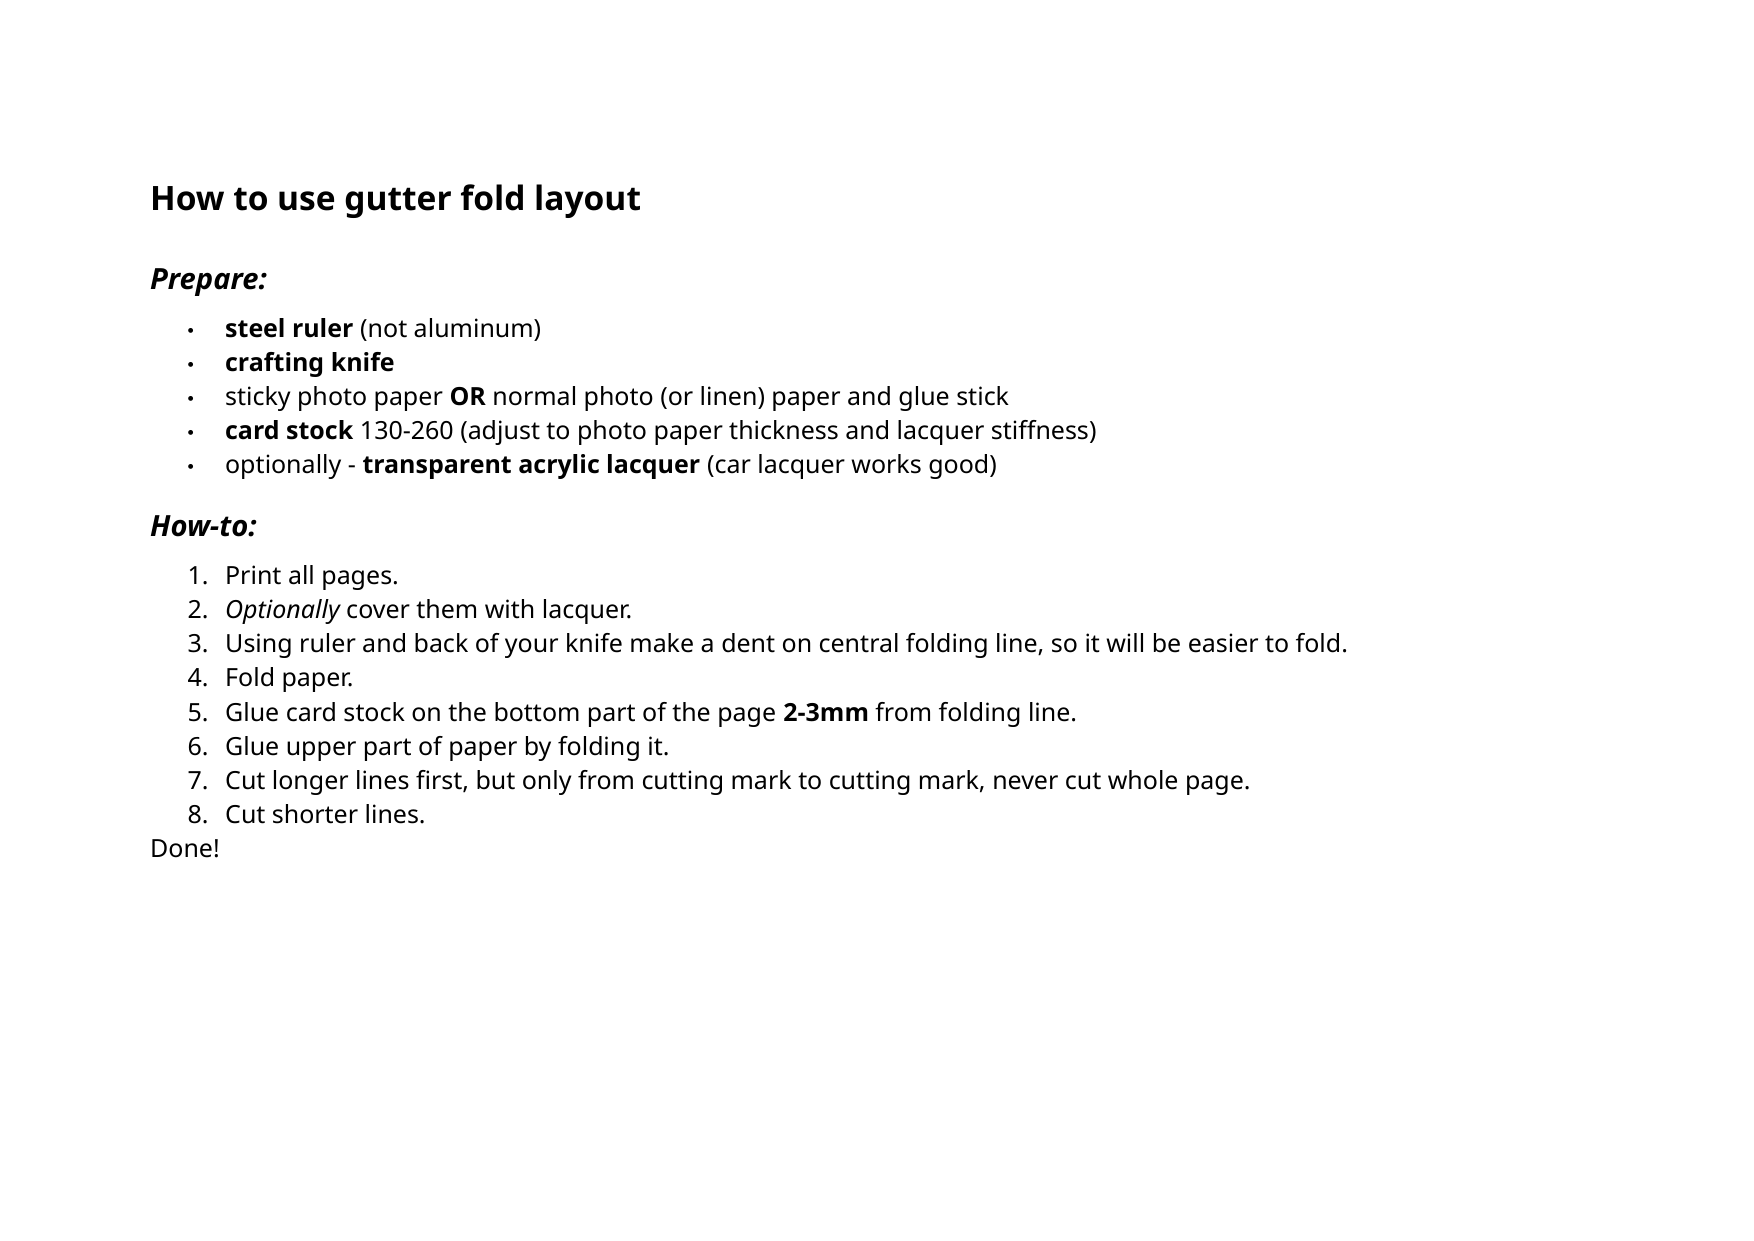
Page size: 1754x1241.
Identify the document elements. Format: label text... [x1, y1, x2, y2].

list Using ruler and back of your knife make a dent on central folding line, so it will be easier to fold. [187, 626, 1603, 660]
subtitle Prepare: [150, 258, 1603, 298]
list Print all pages. [187, 558, 1603, 592]
list card stock 130-260 (adjust to photo paper thickness and lacquer stiffness) [187, 413, 1603, 447]
list Fold paper. [187, 660, 1603, 694]
list Optionally cover them with lacquer. [187, 592, 1603, 626]
subtitle How to use gutter fold layout [150, 175, 1603, 221]
list Cut shorter lines. [187, 796, 1603, 830]
list steel ruler (not aluminum) [187, 310, 1603, 344]
list sticky photo paper OR normal photo (or linen) paper and glue stick [187, 378, 1603, 413]
list crafting knife [187, 344, 1603, 378]
text Done! [150, 830, 1603, 864]
list Cut longer lines first, but only from cutting mark to cutting mark, never cut whole page. [187, 762, 1603, 796]
list Glue card stock on the bottom part of the page 2-3mm from folding line. [187, 694, 1603, 728]
subtitle How-to: [150, 506, 1603, 545]
list Glue upper part of paper by folding it. [187, 728, 1603, 762]
list optionally - transparent acrylic lacquer (car lacquer works good) [187, 447, 1603, 481]
